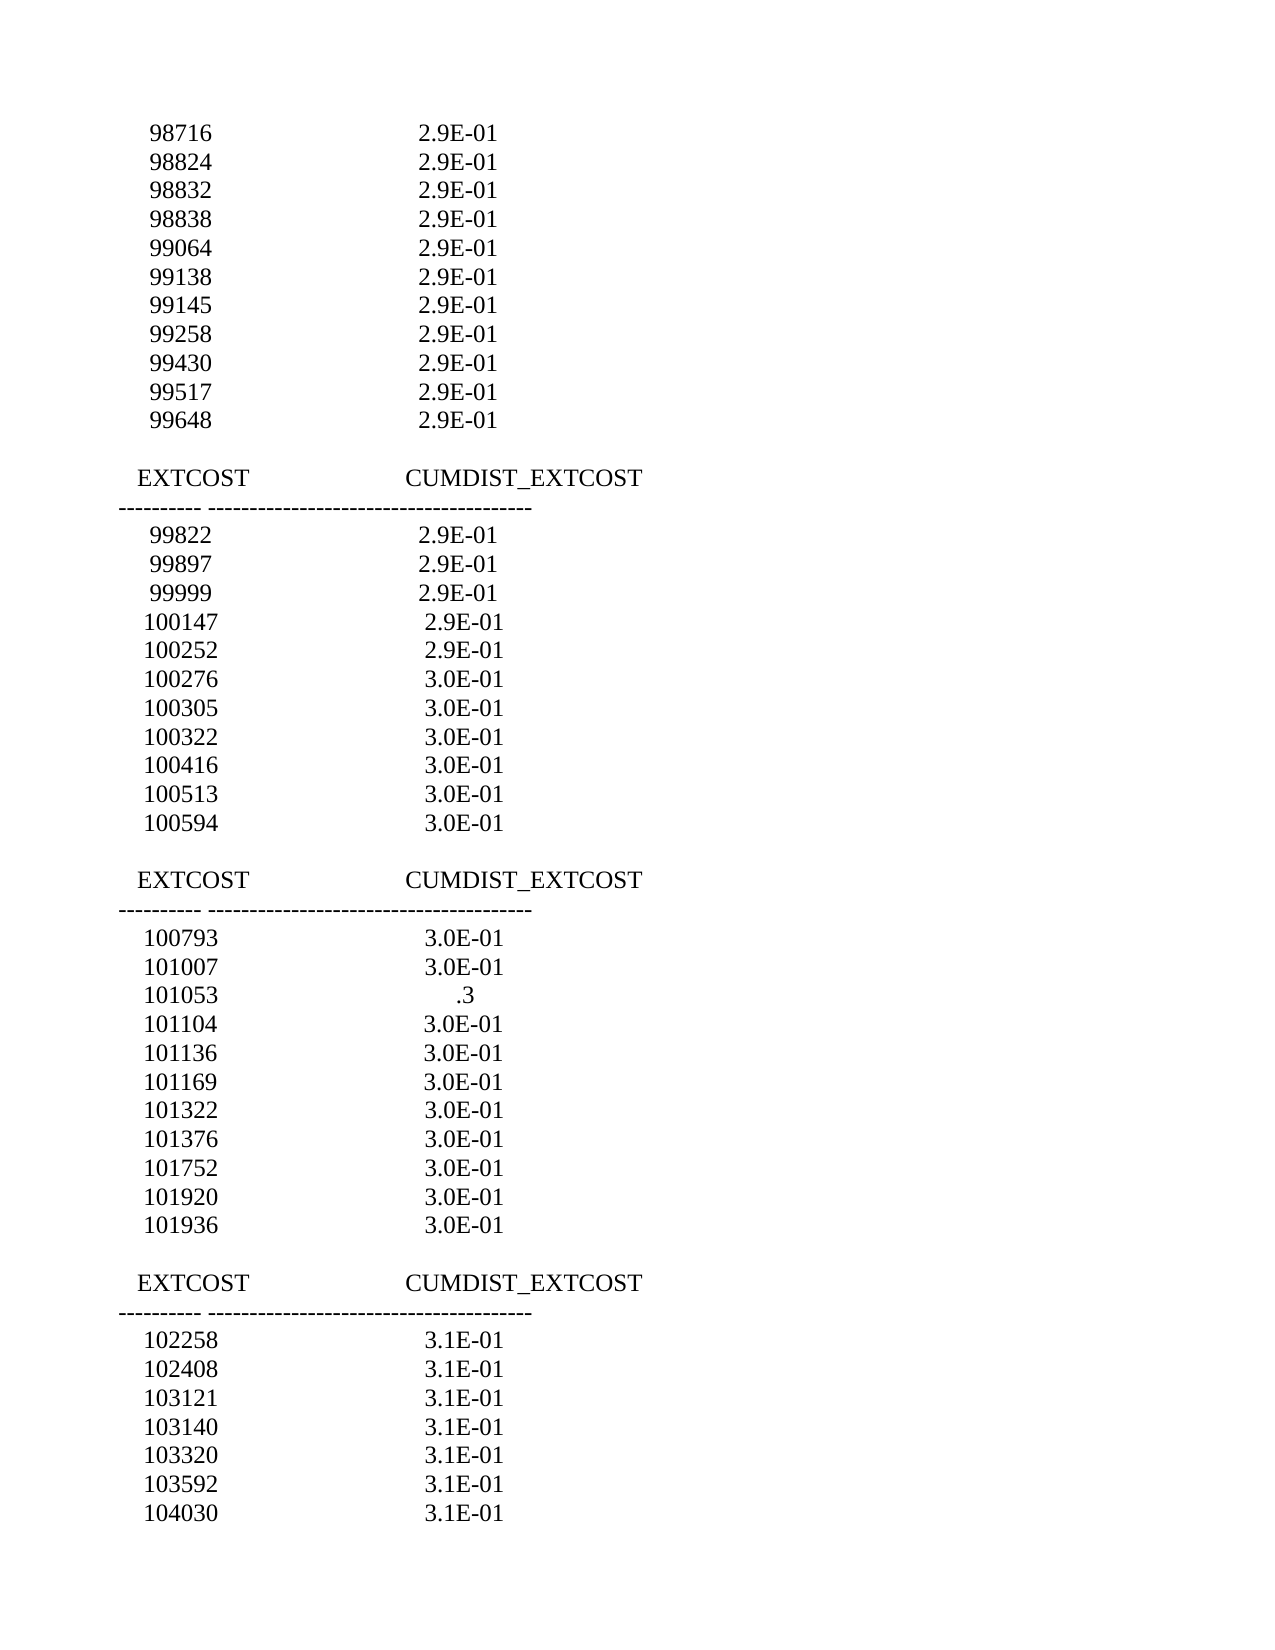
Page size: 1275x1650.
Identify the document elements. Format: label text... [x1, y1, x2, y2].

text 99430 2.9E-01 [118, 348, 1157, 377]
text 103121 3.1E-01 [118, 1383, 1157, 1412]
text 101376 3.0E-01 [118, 1124, 1157, 1153]
text 101007 3.0E-01 [118, 952, 1157, 981]
text 102408 3.1E-01 [118, 1354, 1157, 1383]
text 100594 3.0E-01 [118, 808, 1157, 837]
text 103140 3.1E-01 [118, 1412, 1157, 1441]
text 99897 2.9E-01 [118, 549, 1157, 578]
text 100252 2.9E-01 [118, 636, 1157, 664]
text 100513 3.0E-01 [118, 779, 1157, 808]
text 101752 3.0E-01 [118, 1153, 1157, 1182]
text EXTCOST CUMDIST_EXTCOST [118, 463, 1157, 492]
text ---------- --------------------------------------- [118, 1297, 1157, 1326]
text 99517 2.9E-01 [118, 377, 1157, 406]
text EXTCOST CUMDIST_EXTCOST [118, 1268, 1157, 1297]
text 101104 3.0E-01 [118, 1009, 1157, 1038]
text 101322 3.0E-01 [118, 1096, 1157, 1124]
text 100322 3.0E-01 [118, 722, 1157, 751]
text 104030 3.1E-01 [118, 1498, 1157, 1527]
text 103592 3.1E-01 [118, 1469, 1157, 1498]
text 100147 2.9E-01 [118, 607, 1157, 636]
text 101920 3.0E-01 [118, 1182, 1157, 1211]
text 100416 3.0E-01 [118, 751, 1157, 779]
text 100305 3.0E-01 [118, 693, 1157, 722]
text 99822 2.9E-01 [118, 521, 1157, 549]
text 101936 3.0E-01 [118, 1211, 1157, 1239]
text 102258 3.1E-01 [118, 1326, 1157, 1354]
text 98716 2.9E-01 [118, 118, 1157, 147]
text 99999 2.9E-01 [118, 578, 1157, 607]
text 99064 2.9E-01 [118, 233, 1157, 262]
text 101053 .3 [118, 981, 1157, 1009]
text 100276 3.0E-01 [118, 664, 1157, 693]
text 98838 2.9E-01 [118, 204, 1157, 233]
text 101136 3.0E-01 [118, 1038, 1157, 1067]
text 100793 3.0E-01 [118, 923, 1157, 952]
text 103320 3.1E-01 [118, 1441, 1157, 1469]
text ---------- --------------------------------------- [118, 894, 1157, 923]
text 99145 2.9E-01 [118, 291, 1157, 319]
text 98824 2.9E-01 [118, 147, 1157, 176]
text 99138 2.9E-01 [118, 262, 1157, 291]
text EXTCOST CUMDIST_EXTCOST [118, 866, 1157, 894]
text 99258 2.9E-01 [118, 319, 1157, 348]
text 98832 2.9E-01 [118, 176, 1157, 204]
text 101169 3.0E-01 [118, 1067, 1157, 1096]
text ---------- --------------------------------------- [118, 492, 1157, 521]
text 99648 2.9E-01 [118, 406, 1157, 434]
